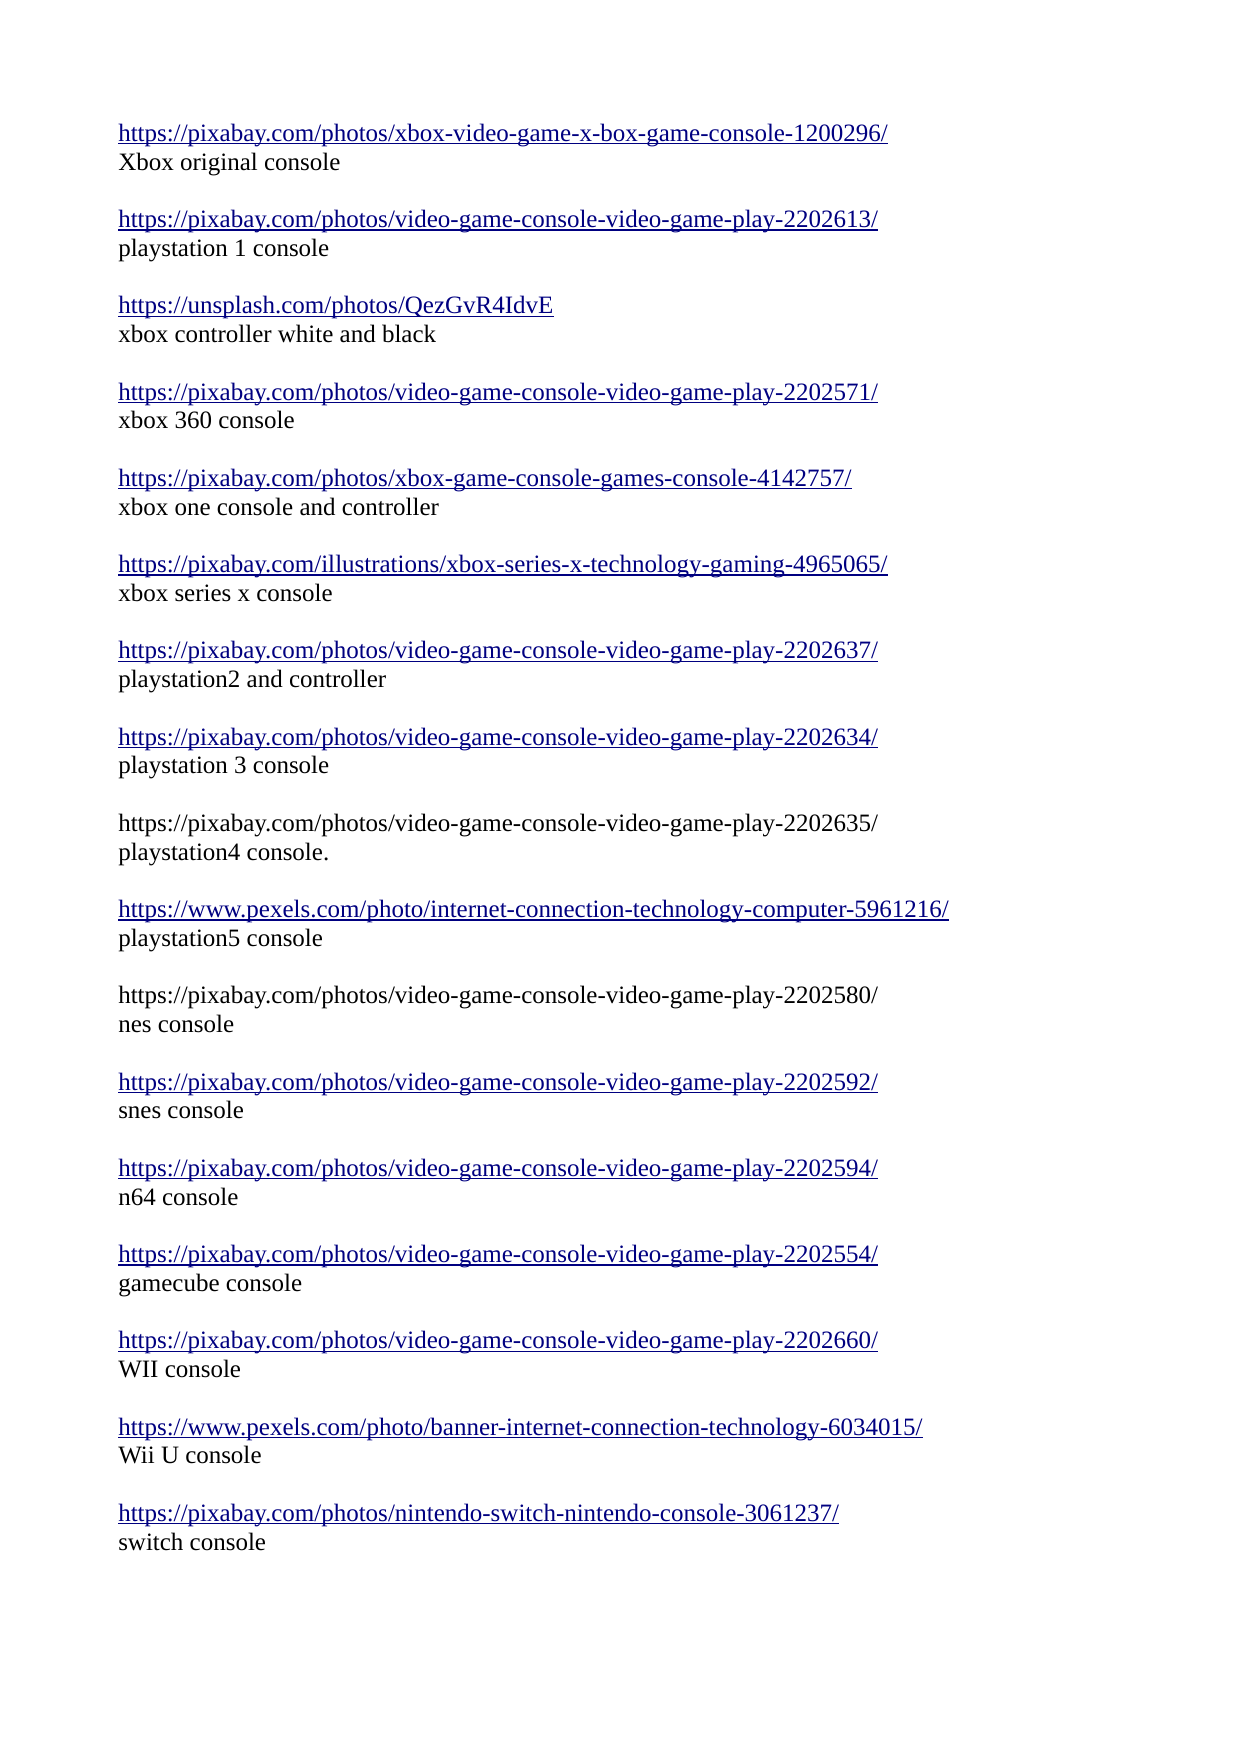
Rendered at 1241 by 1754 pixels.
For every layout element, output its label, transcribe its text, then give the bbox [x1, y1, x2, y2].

text https://pixabay.com/photos/video-game-console-video-game-play-2202592/ [118, 1067, 1122, 1096]
text https://pixabay.com/photos/nintendo-switch-nintendo-console-3061237/ [118, 1498, 1122, 1527]
text https://www.pexels.com/photo/banner-internet-connection-technology-6034015/ [118, 1412, 1122, 1441]
text https://pixabay.com/photos/video-game-console-video-game-play-2202594/ [118, 1153, 1122, 1182]
text xbox 360 console [118, 406, 1122, 434]
text https://pixabay.com/photos/video-game-console-video-game-play-2202571/ [118, 377, 1122, 406]
text xbox controller white and black [118, 319, 1122, 348]
text xbox series x console [118, 578, 1122, 607]
text https://pixabay.com/photos/xbox-video-game-x-box-game-console-1200296/ [118, 118, 1122, 147]
text https://pixabay.com/photos/video-game-console-video-game-play-2202635/ [118, 808, 1122, 837]
text https://pixabay.com/illustrations/xbox-series-x-technology-gaming-4965065/ [118, 549, 1122, 578]
text Wii U console [118, 1441, 1122, 1469]
text https://www.pexels.com/photo/internet-connection-technology-computer-5961216/ [118, 894, 1122, 923]
text https://pixabay.com/photos/video-game-console-video-game-play-2202634/ [118, 722, 1122, 751]
text switch console [118, 1527, 1122, 1556]
text playstation5 console [118, 923, 1122, 952]
text playstation 1 console [118, 233, 1122, 262]
text https://pixabay.com/photos/video-game-console-video-game-play-2202660/ [118, 1326, 1122, 1354]
text xbox one console and controller [118, 492, 1122, 521]
text https://pixabay.com/photos/video-game-console-video-game-play-2202580/ [118, 981, 1122, 1009]
text https://pixabay.com/photos/xbox-game-console-games-console-4142757/ [118, 463, 1122, 492]
text playstation 3 console [118, 751, 1122, 779]
text playstation2 and controller [118, 664, 1122, 693]
text WII console [118, 1354, 1122, 1383]
text https://pixabay.com/photos/video-game-console-video-game-play-2202613/ [118, 204, 1122, 233]
text https://pixabay.com/photos/video-game-console-video-game-play-2202637/ [118, 636, 1122, 664]
text https://unsplash.com/photos/QezGvR4IdvE [118, 291, 1122, 319]
text https://pixabay.com/photos/video-game-console-video-game-play-2202554/ [118, 1239, 1122, 1268]
text playstation4 console. [118, 837, 1122, 866]
text gamecube console [118, 1268, 1122, 1297]
text Xbox original console [118, 147, 1122, 176]
text nes console [118, 1009, 1122, 1038]
text n64 console [118, 1182, 1122, 1211]
text snes console [118, 1096, 1122, 1124]
